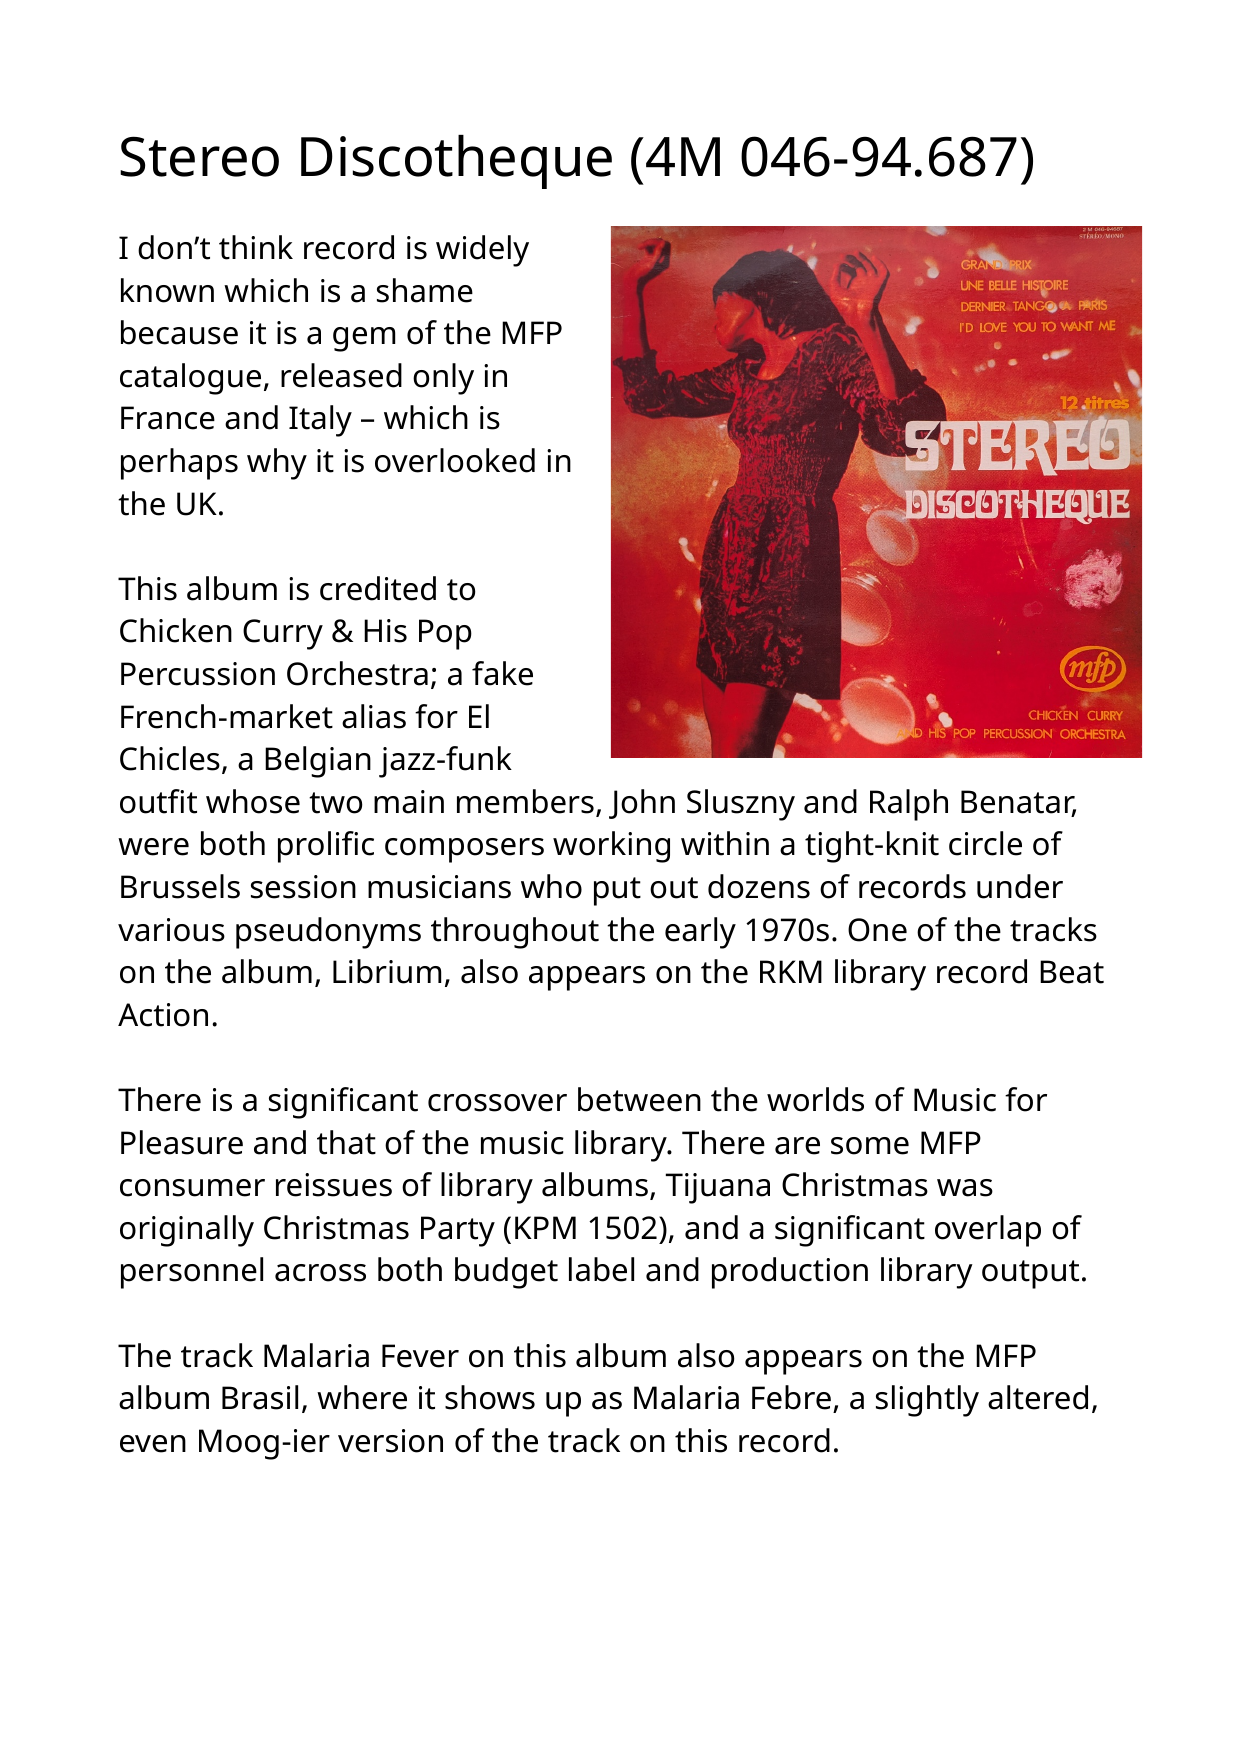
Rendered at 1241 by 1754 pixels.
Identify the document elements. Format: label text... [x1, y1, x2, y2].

text There is a significant crossover between the worlds of Music for Pleasure and that of the music library. There are some MFP consumer reissues of library albums, Tijuana Christmas was originally Christmas Party (KPM 1502), and a significant overlap of personnel across both budget label and production library output. [118, 1035, 1122, 1291]
text I don’t think record is widely known which is a shame because it is a gem of the MFP catalogue, released only in France and Italy – which is perhaps why it is overlooked in the UK. [118, 226, 610, 524]
text The track Malaria Fever on this album also appears on the MFP album Brasil, where it shows up as Malaria Febre, a slightly altered, even Moog-ier version of the track on this record. [118, 1291, 1122, 1461]
text Stereo Discotheque (4M 046-94.687) [118, 118, 1122, 192]
text This album is credited to Chicken Curry & His Pop Percussion Orchestra; a fake French-market alias for El Chicles, a Belgian jazz-funk outfit whose two main members, John Sluszny and Ralph Benatar, were both prolific composers working within a tight-knit circle of Brussels session musicians who put out dozens of records under various pseudonyms throughout the early 1970s. One of the tracks on the album, Librium, also appears on the RKM library record Beat Action. [118, 567, 1122, 1035]
picture [610, 226, 1143, 758]
